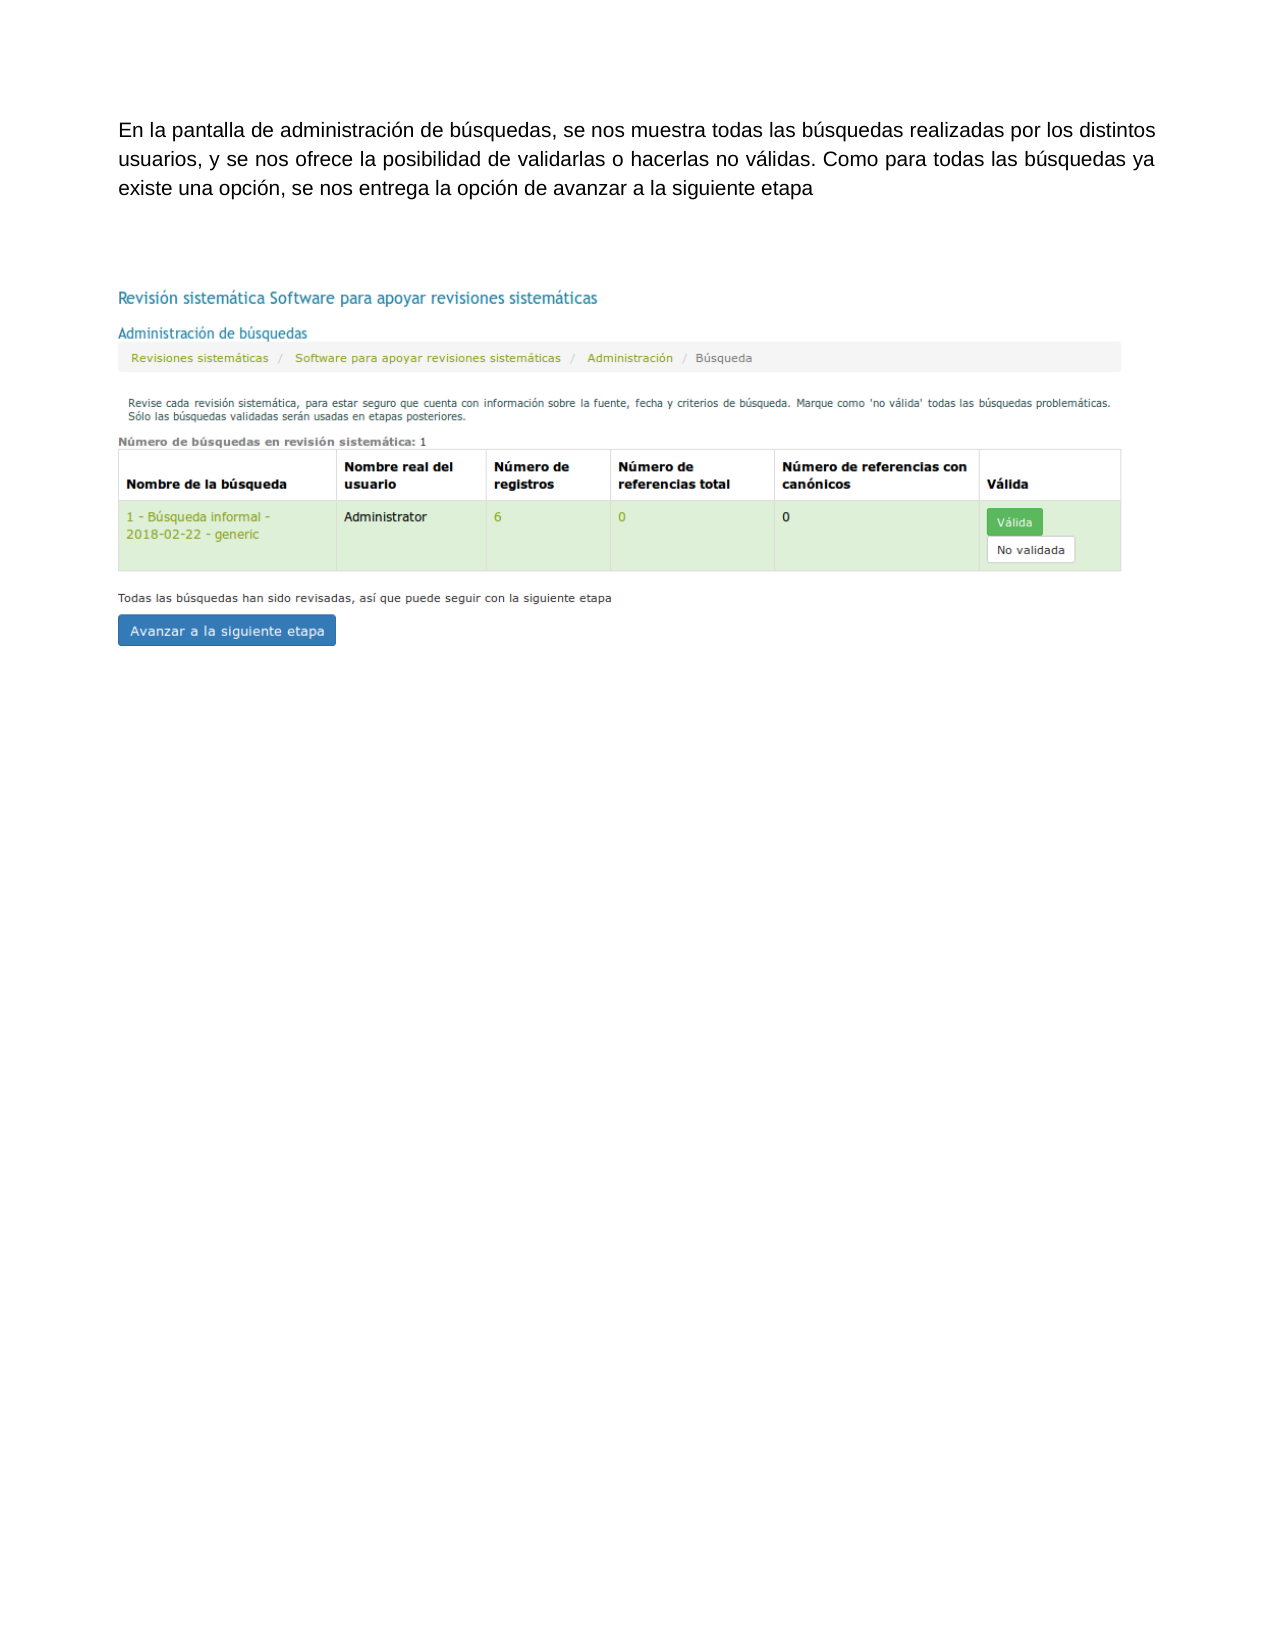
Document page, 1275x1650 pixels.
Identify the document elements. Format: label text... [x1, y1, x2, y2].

text En la pantalla de administración de búsquedas, se nos muestra todas las búsquedas realizadas por los distintos usuarios, y se nos ofrece la posibilidad de validarlas o hacerlas no válidas. Como para todas las búsquedas ya existe una opción, se nos entrega la opción de avanzar a la siguiente etapa [118, 118, 1157, 199]
picture [118, 262, 1157, 646]
